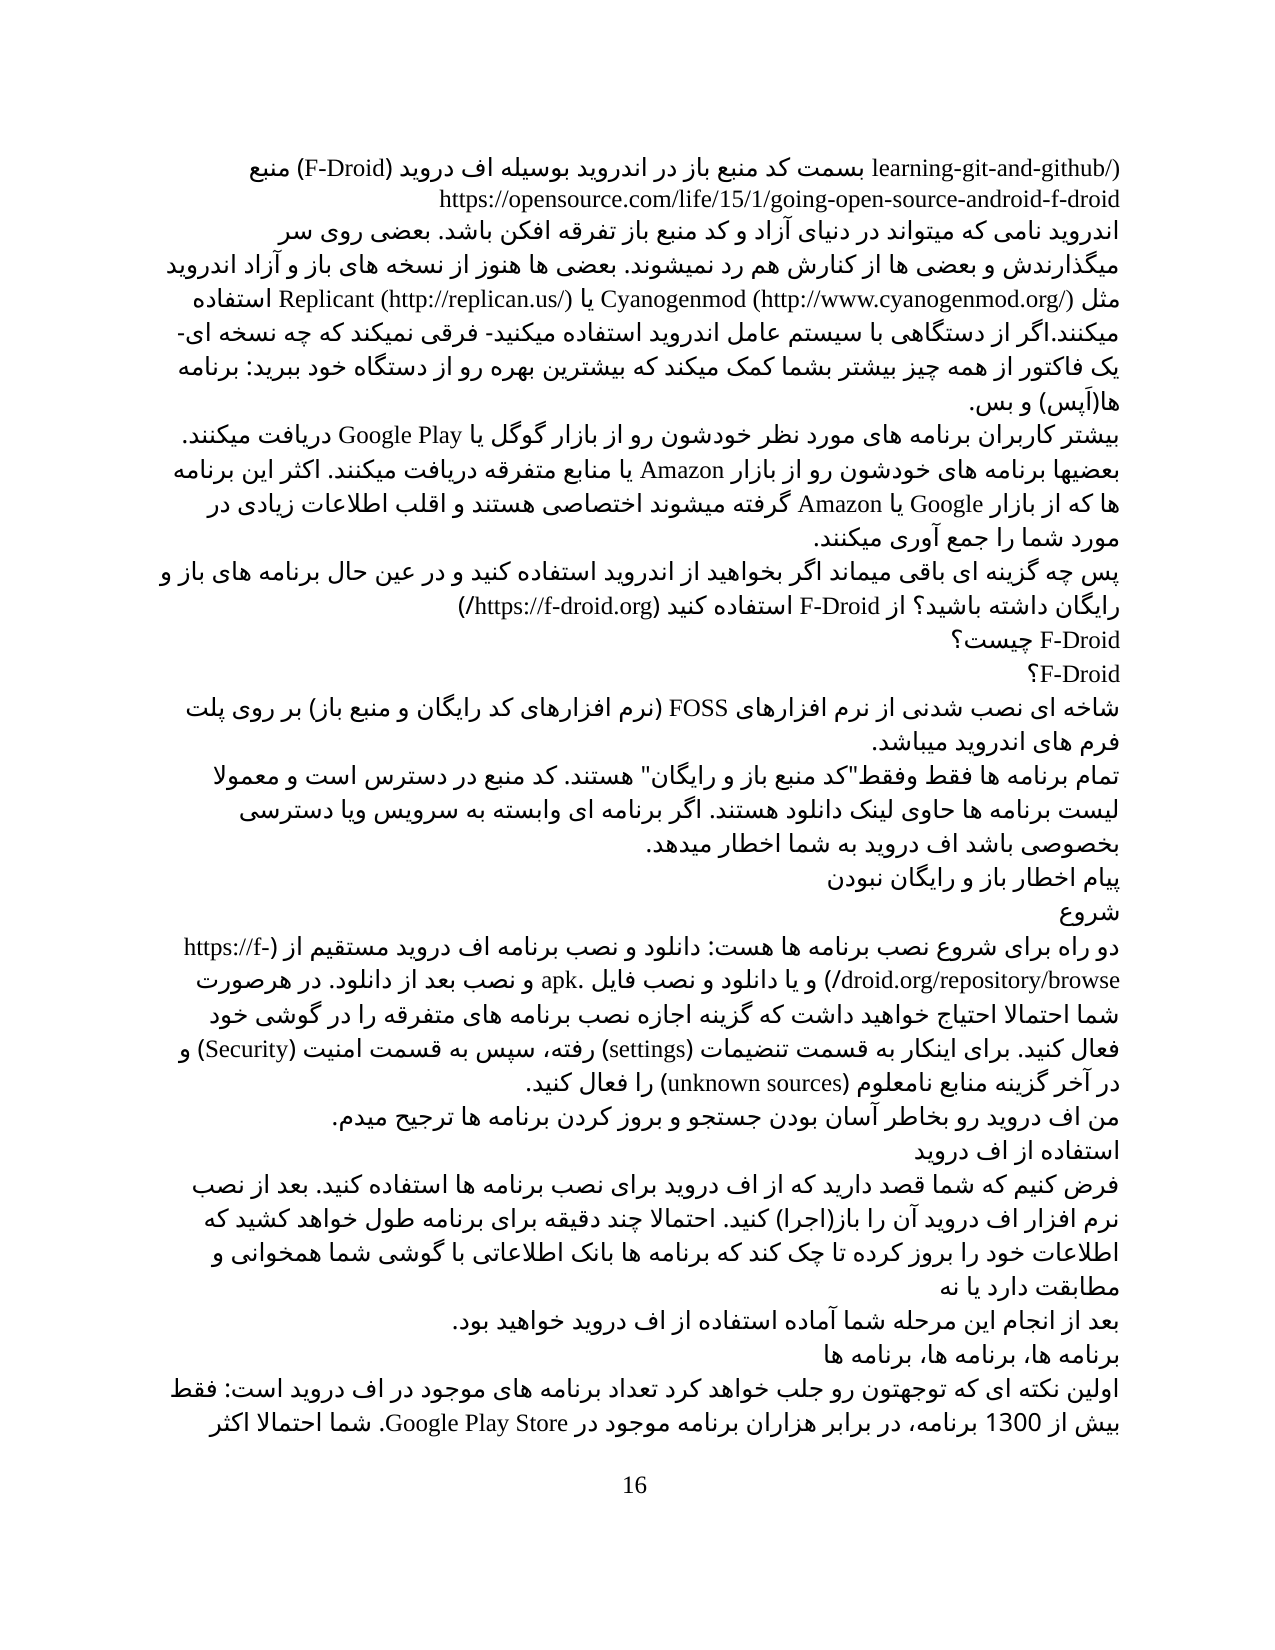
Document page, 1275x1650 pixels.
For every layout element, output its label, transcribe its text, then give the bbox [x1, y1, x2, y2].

table_cell تمام برنامه ها فقط وفقط"کد منبع باز و رایگان" هستند. کد منبع در دسترس است و معمولا لیست برنامه ها حاوی لینک دانلود هستند. اگر برنامه ای وابسته به سرویس ویا دسترسی بخصوصی باشد اف دروید به شما اخطار میدهد. [150, 758, 1125, 860]
table_cell فرض کنیم که شما قصد دارید که از اف دروید برای نصب برنامه ها استفاده کنید. بعد از نصب نرم افزار اف دروید آن را باز(اجرا) کنید. احتمالا چند دقیقه برای برنامه طول خواهد کشید که اطلاعات خود را بروز کرده تا چک کند که برنامه ها بانک اطلاعاتی با گوشی شما همخوانی و مطابقت دارد یا نه [150, 1167, 1125, 1303]
table_cell پیام اخطار باز و رایگان نبودن [150, 860, 1125, 894]
table_cell من اف دروید رو بخاطر آسان بودن جستجو و بروز کردن برنامه ها ترجیح میدم. [150, 1099, 1125, 1132]
table_cell شروع [150, 894, 1125, 928]
table_cell استفاده از اف دروید [150, 1133, 1125, 1167]
table_cell F-Droid چیست؟ [150, 622, 1125, 656]
table_cell دو راه برای شروع نصب برنامه ها هست: دانلود و نصب برنامه اف دروید مستقیم از (https://f-droid.org/repository/browse/) و یا دانلود و نصب فایل .apk و نصب بعد از دانلود. در هرصورت شما احتمالا احتیاج خواهید داشت که گزینه اجازه نصب برنامه های متفرقه را در گوشی خود فعال کنید. برای اینکار به قسمت تنضیمات (settings) رفته، سپس به قسمت امنیت (Security) و در آخر گزینه منابع نامعلوم (unknown sources) را فعال کنید. [150, 928, 1125, 1098]
table_cell بعد از انجام این مرحله شما آماده استفاده از اف دروید خواهید بود. [150, 1303, 1125, 1337]
table_cell پس چه گزینه ای باقی میماند اگر بخواهید از اندروید استفاده کنید و در عین حال برنامه های باز و رایگان داشته باشید؟ از F-Droid استفاده کنید (https://f-droid.org/) [150, 554, 1125, 622]
table_cell بیشتر کاربران برنامه های مورد نظر خودشون رو از بازار گوگل یا Google Play دریافت میکنند. بعضیها برنامه های خودشون رو از بازار Amazon یا منابع متفرقه دریافت میکنند. اکثر این برنامه ها که از بازار Google یا Amazon گرفته میشوند اختصاصی هستند و اقلب اطلاعات زیادی در مورد شما را جمع آوری میکنند. [150, 417, 1125, 553]
table_cell اندروید نامی که میتواند در دنیای آزاد و کد منبع باز تفرقه افکن باشد. بعضی روی سر میگذارندش و بعضی ها از کنارش هم رد نمیشوند. بعضی ها هنوز از نسخه های باز و آزاد اندروید مثل Cyanogenmod (http://www.cyanogenmod.org/) یا Replicant (http://replican.us/) استفاده میکنند.اگر از دستگاهی با سیستم عامل اندروید استفاده میکنید- فرقی نمیکند که چه نسخه ای- یک فاکتور از همه چیز بیشتر بشما کمک میکند که بیشترین بهره رو از دستگاه خود ببرید: برنامه ها(اَپس) و بس. [150, 213, 1125, 417]
table_cell اولین نکته ای که توجهتون رو جلب خواهد کرد تعداد برنامه های موجود در اف دروید است: فقط بیش از 1300 برنامه، در برابر هزاران برنامه موجود در Google Play Store. شما احتمالا اکثر برنامه هایی رو که دوست داشتید و بهشون عادت کرده بودید رو در اف دروید پیدا نخواهید کرد، اما این الضاما به این معنی نیست که بعضیهاشون رو پیدا نکنید. از جمله مرورگر فایرفاکس (FireFox) ، برنامه ذخیره کننده اون کلاد (Owncloud)، برنامه وی ال سی نمایش دهنده فایل های تصویری (VLC)، جستجوگر داک داک گو (DuckDuckGo)، برنامه دریافت ایمیل کی ناین (K-9 Mail)، و برنامه اف بی ریدر برای خواندن کتب الکتونیکی (FBReader). [150, 1371, 1125, 1439]
table_cell برنامه ها، برنامه ها، برنامه ها [150, 1337, 1125, 1371]
table_cell شاخه ای نصب شدنی از نرم افزارهای FOSS (نرم افزارهای کد رایگان و منبع باز) بر روی پلت فرم های اندروید میباشد. [150, 690, 1125, 758]
table_cell F-Droid؟ [150, 656, 1125, 690]
table_cell منابع خوب برای یاد گرفتن git و github (https://help.github.com/articles/good-resources-for-learning-git-and-github/) بسمت کد منبع باز در اندروید بوسیله اف دروید (F-Droid) منبع https://opensource.com/life/15/1/going-open-source-android-f-droid [150, 150, 1125, 213]
